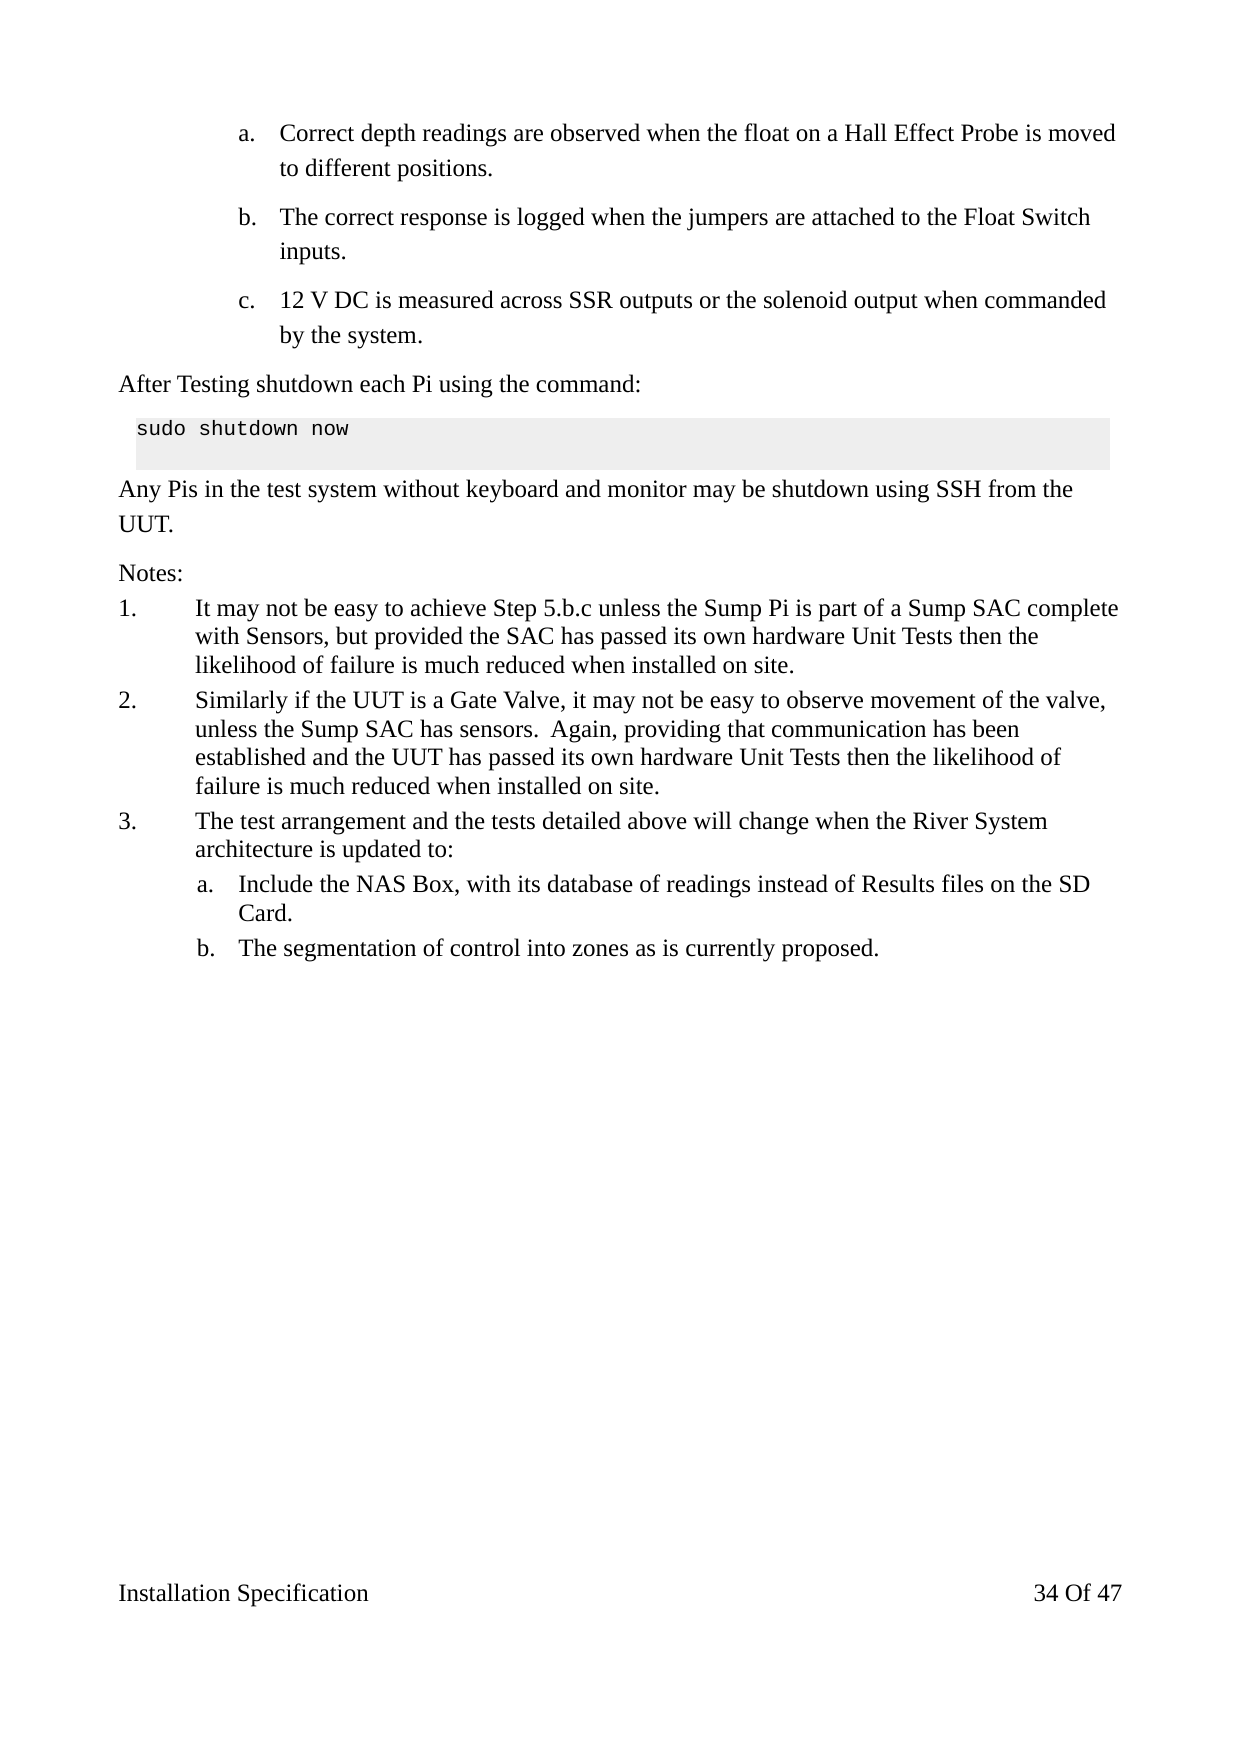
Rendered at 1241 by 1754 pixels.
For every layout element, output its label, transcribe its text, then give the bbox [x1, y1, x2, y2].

text Any Pis in the test system without keyboard and monitor may be shutdown using SSH from the UUT. [118, 474, 1122, 538]
text sudo shutdown now [136, 418, 1110, 441]
list Correct depth readings are observed when the float on a Hall Effect Probe is moved to different positions. [238, 118, 1122, 181]
text 2. Similarly if the UUT is a Gate Valve, it may not be easy to observe movement of the valve, unless the Sump SAC has sensors. Again, providing that communication has been established and the UUT has passed its own hardware Unit Tests then the likelihood of failure is much reduced when installed on site. [118, 685, 1122, 800]
list The correct response is logged when the jumpers are attached to the Float Switch inputs. [238, 202, 1122, 265]
text After Testing shutdown each Pi using the command: [118, 369, 1122, 397]
text Notes: [118, 558, 1122, 587]
list The segmentation of control into zones as is currently proposed. [197, 933, 1122, 961]
text 3. The test arrangement and the tests detailed above will change when the River System architecture is updated to: [118, 806, 1122, 863]
list Include the NAS Box, with its database of readings instead of Results files on the SD Card. [197, 869, 1122, 927]
text 1. It may not be easy to achieve Step 5.b.c unless the Sump Pi is part of a Sump SAC complete with Sensors, but provided the SAC has passed its own hardware Unit Tests then the likelihood of failure is much reduced when installed on site. [118, 593, 1122, 679]
list 12 V DC is measured across SSR outputs or the solenoid output when commanded by the system. [238, 285, 1122, 348]
